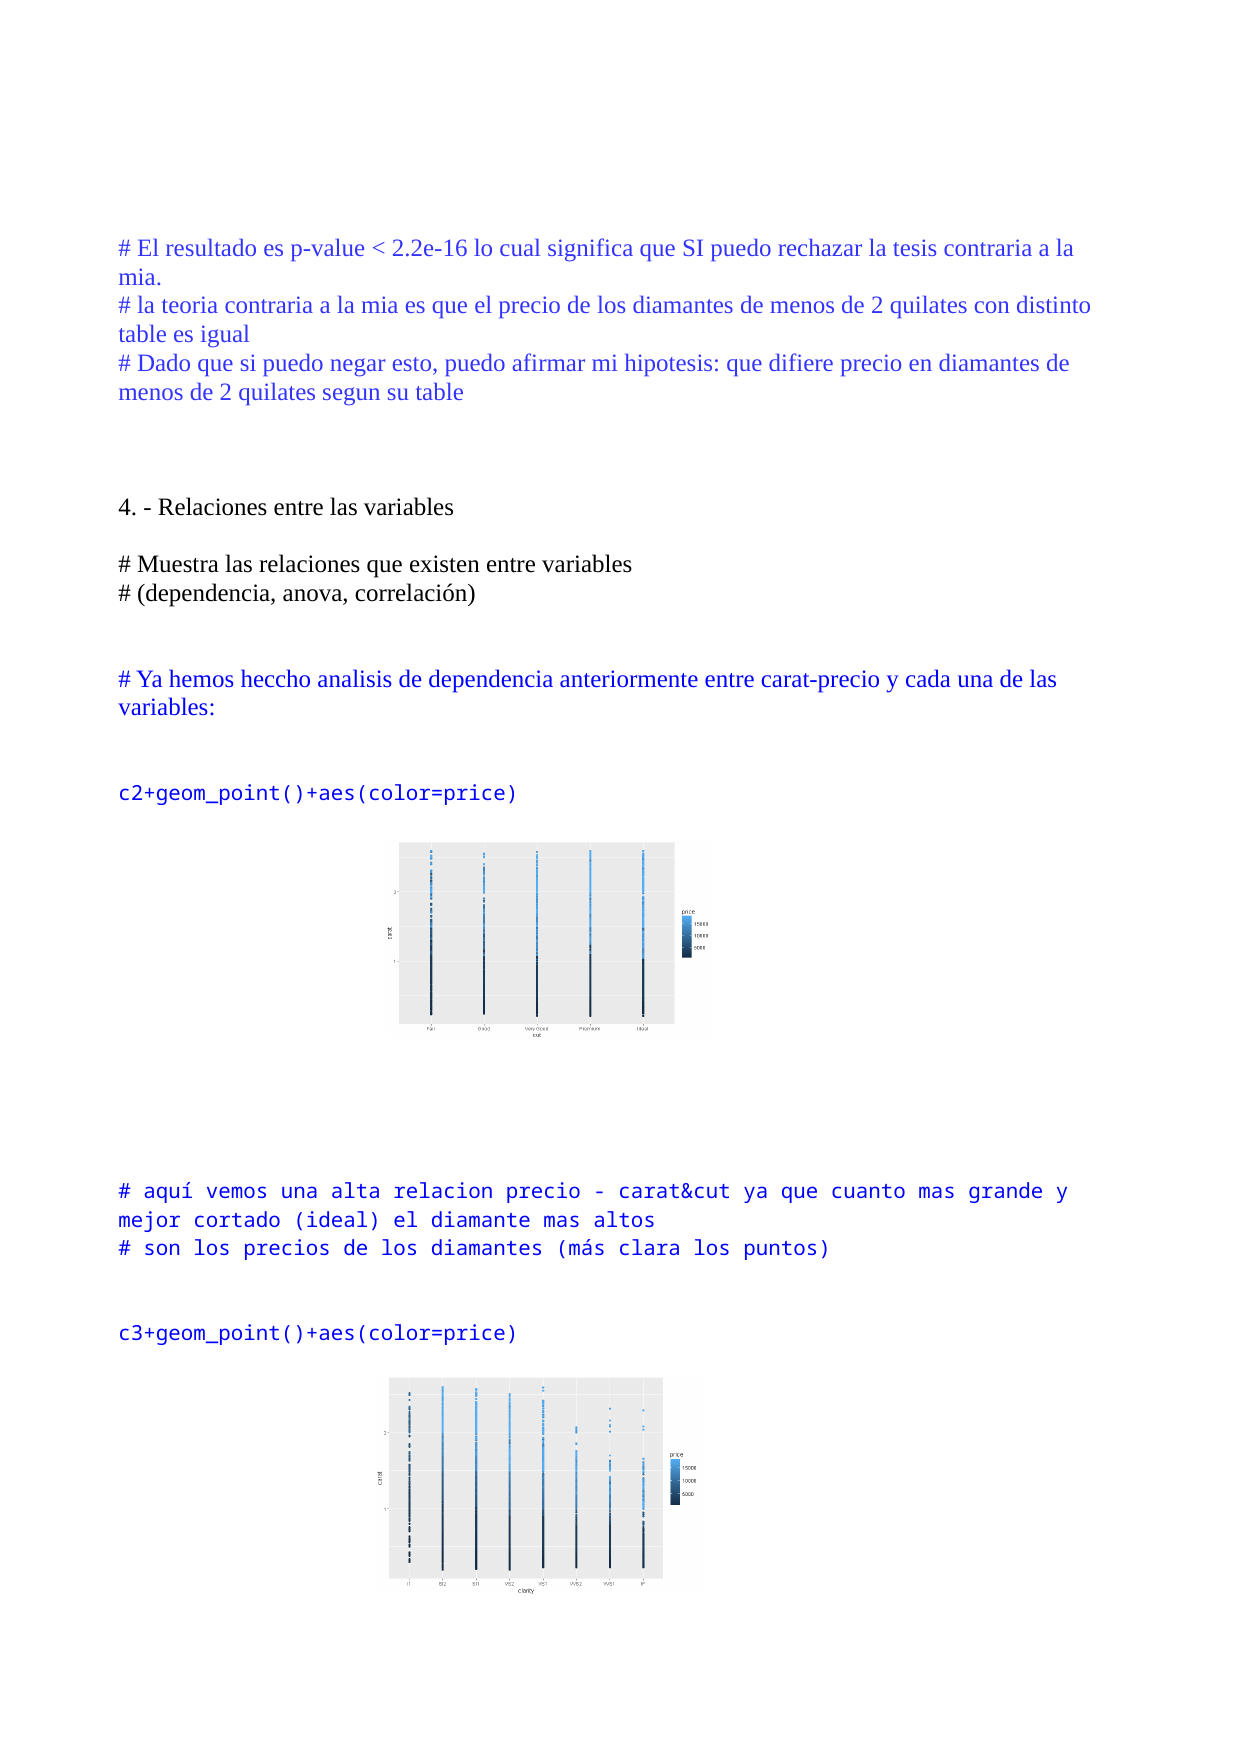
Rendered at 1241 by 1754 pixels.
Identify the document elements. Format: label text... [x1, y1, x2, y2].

text # son los precios de los diamantes (más clara los puntos) [118, 1233, 1122, 1262]
text c3+geom_point()+aes(color=price) [118, 1318, 1122, 1347]
text # (dependencia, anova, correlación) [118, 578, 1122, 607]
text # Dado que si puedo negar esto, puedo afirmar mi hipotesis: que difiere precio en diamantes de menos de 2 quilates segun su table [118, 348, 1122, 406]
text # aquí vemos una alta relacion precio - carat&cut ya que cuanto mas grande y mejor cortado (ideal) el diamante mas altos [118, 1176, 1122, 1233]
text # Ya hemos heccho analisis de dependencia anteriormente entre carat-precio y cada una de las variables: [118, 664, 1122, 721]
picture [375, 1375, 705, 1595]
text c2+geom_point()+aes(color=price) [118, 778, 1122, 807]
picture [386, 840, 714, 1037]
text # la teoria contraria a la mia es que el precio de los diamantes de menos de 2 quilates con distinto table es igual [118, 291, 1122, 348]
text # Muestra las relaciones que existen entre variables [118, 549, 1122, 578]
text # El resultado es p-value < 2.2e-16 lo cual significa que SI puedo rechazar la tesis contraria a la mia. [118, 233, 1122, 291]
text 4. - Relaciones entre las variables [118, 492, 1122, 520]
